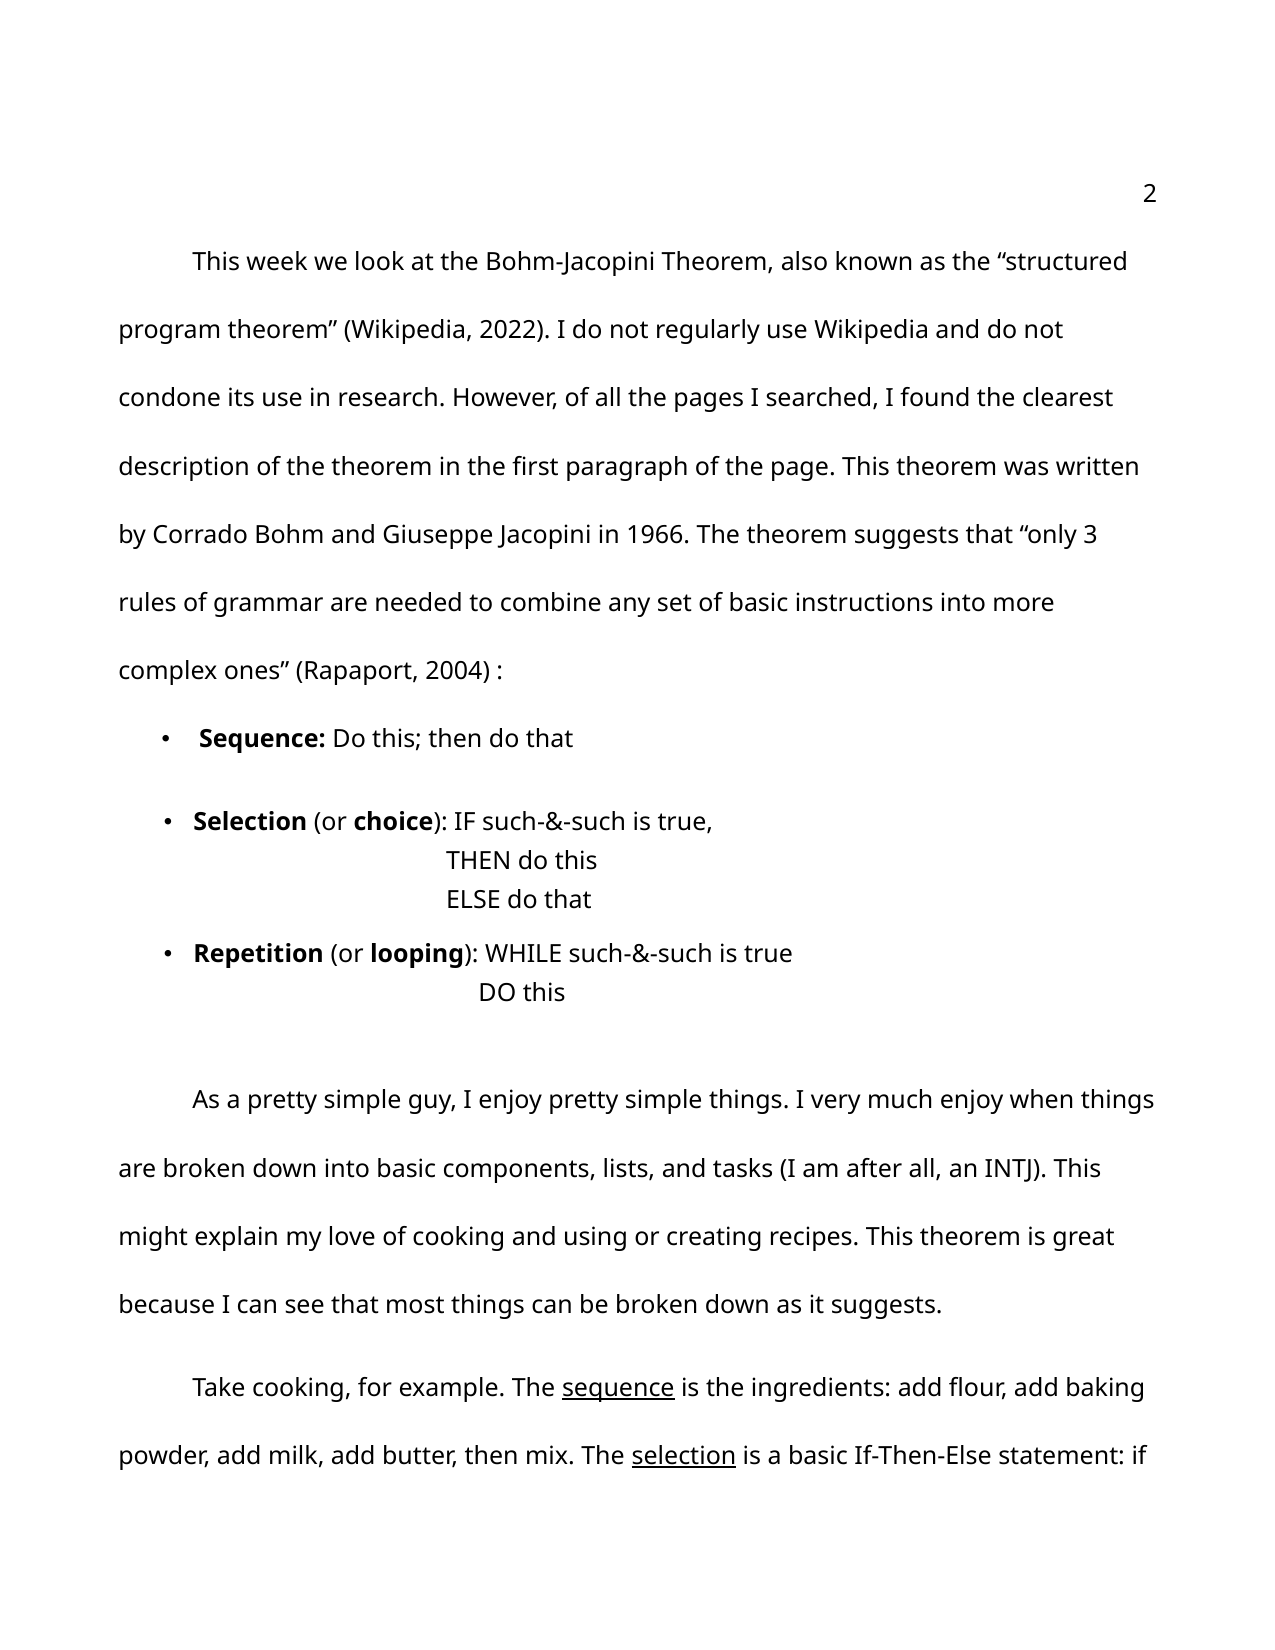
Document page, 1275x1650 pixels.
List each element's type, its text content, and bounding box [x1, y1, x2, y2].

text Take cooking, for example. The sequence is the ingredients: add flour, add baking powder, add milk, add butter, then mix. The selection is a basic If-Then-Else statement: if [118, 1369, 1157, 1471]
text 2 [118, 176, 1157, 210]
list Sequence: Do this; then do that [161, 721, 1157, 755]
text This week we look at the Bohm-Jacopini Theorem, also known as the “structured program theorem” (Wikipedia, 2022). I do not regularly use Wikipedia and do not condone its use in research. However, of all the pages I searched, I found the clearest description of the theorem in the first paragraph of the page. This theorem was written by Corrado Bohm and Giuseppe Jacopini in 1966. The theorem suggests that “only 3 rules of grammar are needed to combine any set of basic instructions into more complex ones” (Rapaport, 2004) : [118, 244, 1157, 687]
text As a pretty simple guy, I enjoy pretty simple things. I very much enjoy when things are broken down into basic components, lists, and tasks (I am after all, an INTJ). This might explain my love of cooking and using or creating recipes. This theorem is great because I can see that most things can be broken down as it suggests. [118, 1082, 1157, 1321]
list Repetition (or looping): WHILE such-&-such is true DO this [164, 935, 1157, 1009]
list Selection (or choice): IF such-&-such is true, THEN do this ELSE do that [164, 803, 1157, 916]
